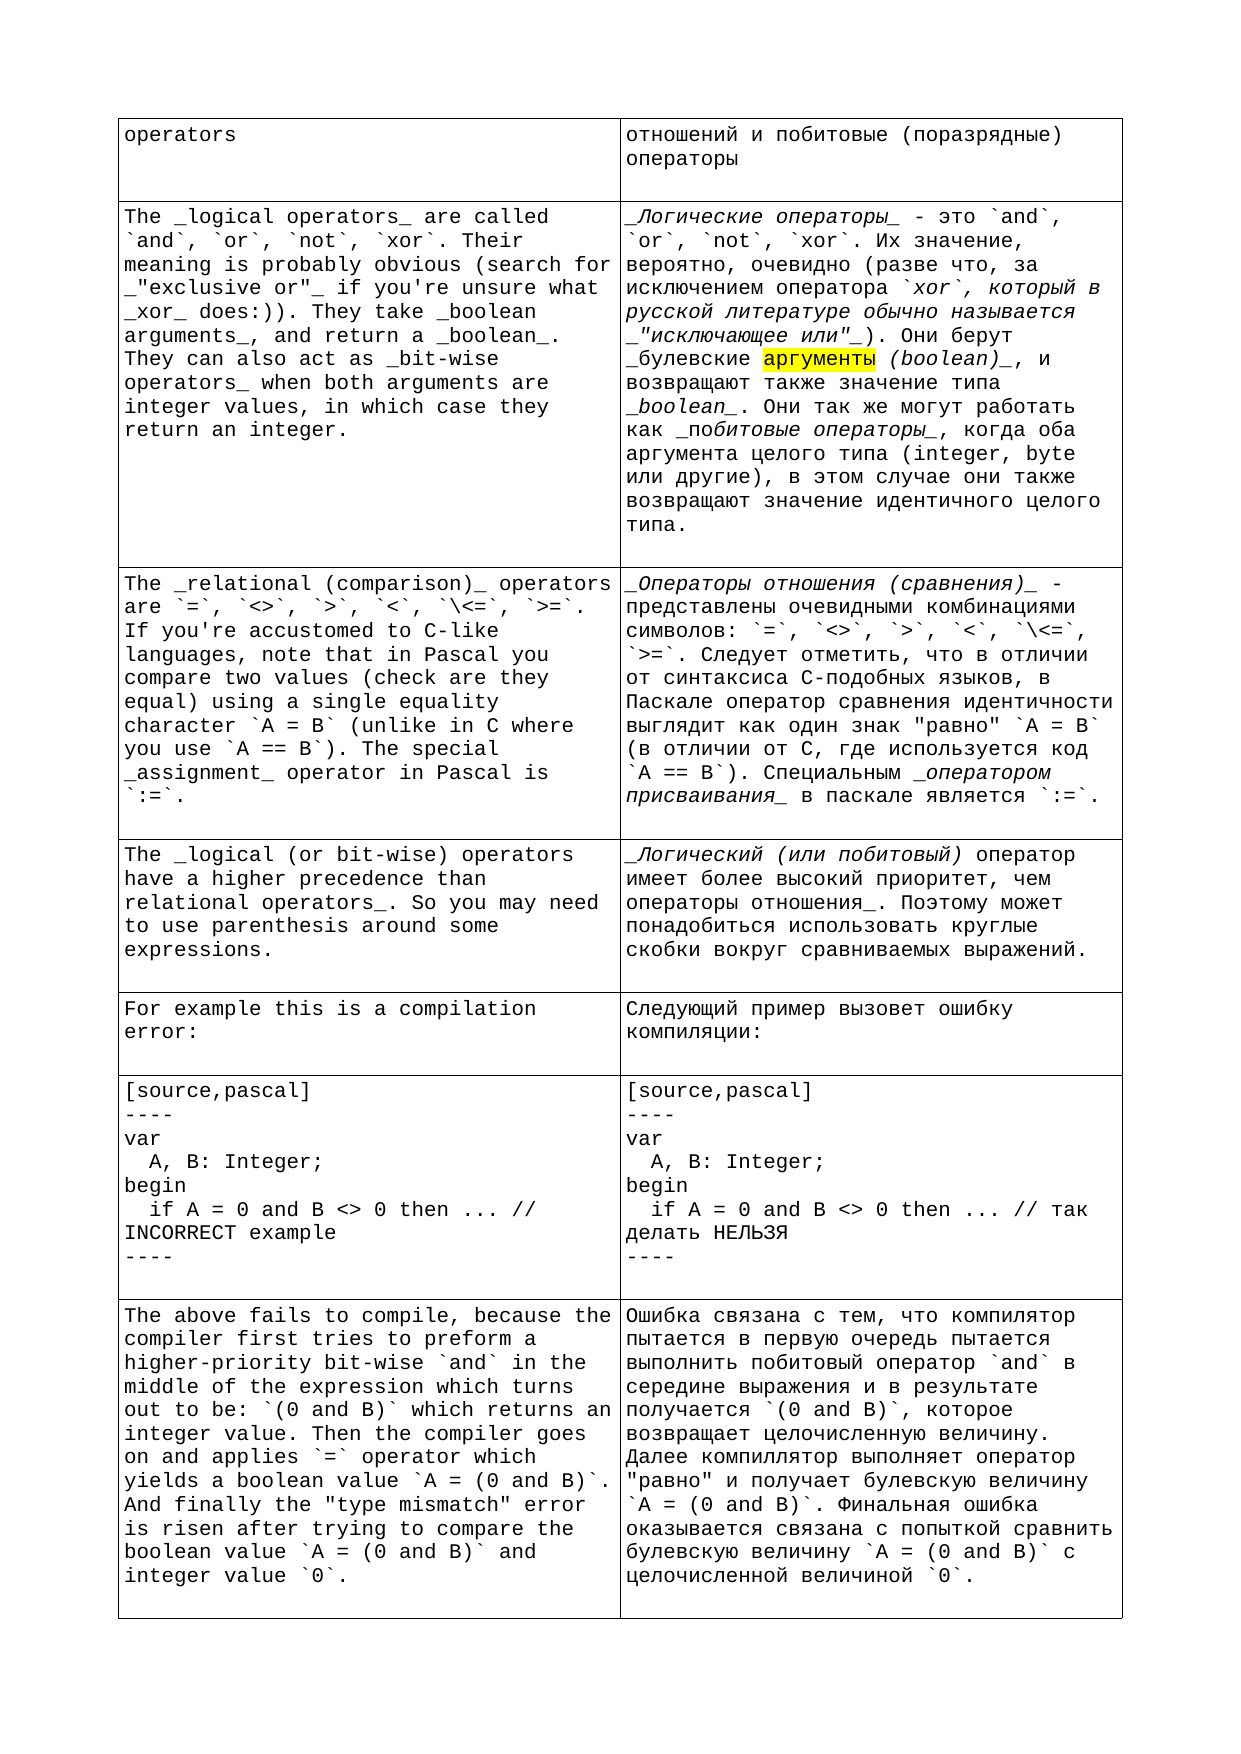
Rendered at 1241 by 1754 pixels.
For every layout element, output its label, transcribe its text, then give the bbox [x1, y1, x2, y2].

table_cell [source,pascal] ---- var A, B: Integer; begin if A = 0 and B <> 0 then ... // INCORRECT example ---- [119, 1076, 620, 1299]
table_cell The _relational (comparison)_ operators are `=`, `<>`, `>`, `<`, `\<=`, `>=`. If you're accustomed to C-like languages, note that in Pascal you compare two values (check are they equal) using a single equality character `A = B` (unlike in C where you use `A == B`). The special _assignment_ operator in Pascal is `:=`. [119, 568, 620, 838]
table_cell For example this is a compilation error: [119, 993, 620, 1074]
table_cell The _logical operators_ are called `and`, `or`, `not`, `xor`. Their meaning is probably obvious (search for _"exclusive or"_ if you're unsure what _xor_ does:)). They take _boolean arguments_, and return a _boolean_. They can also act as _bit-wise operators_ when both arguments are integer values, in which case they return an integer. [119, 202, 620, 567]
table_cell The _logical (or bit-wise) operators have a higher precedence than relational operators_. So you may need to use parenthesis around some expressions. [119, 840, 620, 992]
table_cell operators [119, 119, 620, 201]
table_cell [source,pascal] ---- var A, B: Integer; begin if A = 0 and B <> 0 then ... // так делать НЕЛЬЗЯ ---- [621, 1076, 1122, 1299]
table_cell Следующий пример вызовет ошибку компиляции: [621, 993, 1122, 1074]
table_cell _Логический (или побитовый) оператор имеет более высокий приоритет, чем операторы отношения_. Поэтому может понадобиться использовать круглые скобки вокруг сравниваемых выражений. [621, 840, 1122, 992]
table_cell _Логические операторы_ - это `and`, `or`, `not`, `xor`. Их значение, вероятно, очевидно (разве что, за исключением оператора `xor`, который в русской литературе обычно называется _"исключающее или"_). Они берут _булевские аргументы (boolean)_, и возвращают также значение типа _boolean_. Они так же могут работать как _побитовые операторы_, когда оба аргумента целого типа (integer, byte или другие), в этом случае они также возвращают значение идентичного целого типа. [621, 202, 1122, 567]
table_cell Ошибка связана с тем, что компилятор пытается в первую очередь пытается выполнить побитовый оператор `and` в середине выражения и в результате получается `(0 and B)`, которое возвращает целочисленную величину. Далее компиллятор выполняет оператор "равно" и получает булевскую величину `A = (0 and B)`. Финальная ошибка оказывается связана с попыткой сравнить булевскую величину `A = (0 and B)` с целочисленной величиной `0`. [621, 1300, 1122, 1618]
table_cell _Операторы отношения (сравнения)_ - представлены очевидными комбинациями символов: `=`, `<>`, `>`, `<`, `\<=`, `>=`. Следует отметить, что в отличии от синтаксиса С-подобных языков, в Паскале оператор сравнения идентичности выглядит как один знак "равно" `A = B` (в отличии от С, где используется код `A == B`). Специальным _оператором присваивания_ в паскале является `:=`. [621, 568, 1122, 838]
table_cell The above fails to compile, because the compiler first tries to preform a higher-priority bit-wise `and` in the middle of the expression which turns out to be: `(0 and B)` which returns an integer value. Then the compiler goes on and applies `=` operator which yields a boolean value `A = (0 and B)`. And finally the "type mismatch" error is risen after trying to compare the boolean value `A = (0 and B)` and integer value `0`. [119, 1300, 620, 1618]
table_cell отношений и побитовые (поразрядные) операторы [621, 119, 1122, 201]
